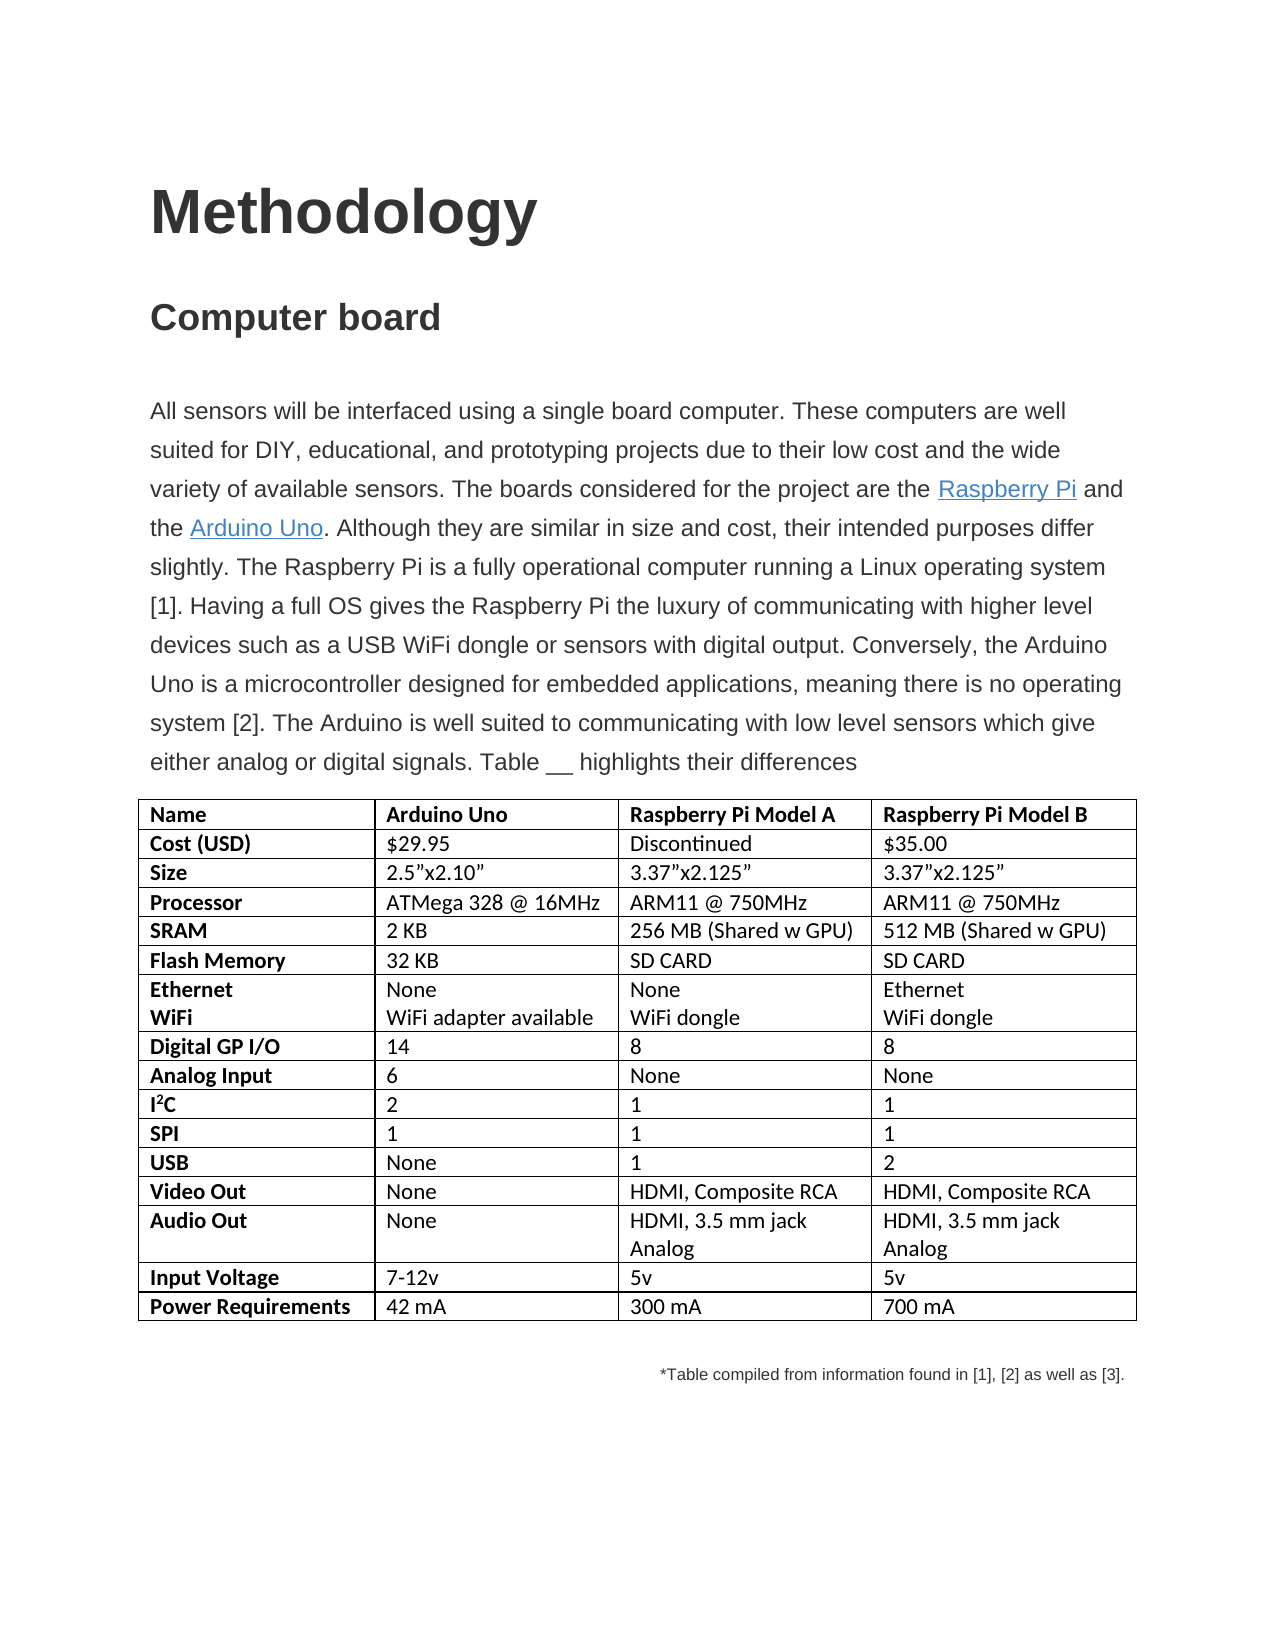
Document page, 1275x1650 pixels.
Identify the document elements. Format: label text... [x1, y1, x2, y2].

table_cell 1 [619, 1090, 871, 1118]
text *Table compiled from information found in [1], [2] as well as [3]. [150, 1345, 1125, 1384]
table_cell None [376, 1206, 618, 1262]
table_cell 1 [376, 1119, 618, 1147]
table_cell HDMI, 3.5 mm jack Analog [619, 1206, 871, 1262]
table_cell 2 [872, 1148, 1136, 1176]
table_cell HDMI, Composite RCA [619, 1177, 871, 1205]
table_cell I2C [139, 1090, 374, 1118]
table_cell HDMI, 3.5 mm jack Analog [872, 1206, 1136, 1262]
table_cell 300 mA [619, 1293, 871, 1320]
table_cell 3.37”x2.125” [872, 859, 1136, 887]
table_cell None [619, 1061, 871, 1089]
table_cell 256 MB (Shared w GPU) [619, 917, 871, 945]
table_cell 42 mA [376, 1293, 618, 1320]
table_cell None WiFi adapter available [376, 975, 618, 1031]
text Computer board [150, 295, 1125, 338]
table_cell 3.37”x2.125” [619, 859, 871, 887]
table_cell $35.00 [872, 830, 1136, 857]
table_cell 1 [872, 1119, 1136, 1147]
table_cell USB [139, 1148, 374, 1176]
table_cell 512 MB (Shared w GPU) [872, 917, 1136, 945]
table_cell Flash Memory [139, 946, 374, 974]
table_cell SRAM [139, 917, 374, 945]
table_cell SPI [139, 1119, 374, 1147]
table_cell ARM11 @ 750MHz [619, 888, 871, 916]
table_cell 7-12v [376, 1263, 618, 1291]
table_cell None [376, 1177, 618, 1205]
table_cell 2 KB [376, 917, 618, 945]
table_cell ARM11 @ 750MHz [872, 888, 1136, 916]
table_cell Cost (USD) [139, 830, 374, 857]
table_cell Ethernet WiFi [139, 975, 374, 1031]
table_cell 6 [376, 1061, 618, 1089]
table_cell Input Voltage [139, 1263, 374, 1291]
table_cell 8 [872, 1032, 1136, 1060]
table_header Raspberry Pi Model B [872, 800, 1136, 828]
table_cell Audio Out [139, 1206, 374, 1262]
table_cell Processor [139, 888, 374, 916]
table_cell SD CARD [619, 946, 871, 974]
table_cell Analog Input [139, 1061, 374, 1089]
table_cell 8 [619, 1032, 871, 1060]
table_cell HDMI, Composite RCA [872, 1177, 1136, 1205]
text All sensors will be interfaced using a single board computer. These computers are well suited for DIY, educational, and prototyping projects due to their low cost and the wide variety of available sensors. The boards considered for the project are the Raspberry Pi and the Arduino Uno. Although they are similar in size and cost, their intended purposes differ slightly. The Raspberry Pi is a fully operational computer running a Linux operating system [1]. Having a full OS gives the Raspberry Pi the luxury of communicating with higher level devices such as a USB WiFi dongle or sensors with digital output. Conversely, the Arduino Uno is a microcontroller designed for embedded applications, meaning there is no operating system [2]. The Arduino is well suited to communicating with low level sensors which give either analog or digital signals. Table __ highlights their differences [150, 385, 1125, 776]
table_cell 2.5”x2.10” [376, 859, 618, 887]
text Methodology [150, 175, 1125, 247]
table_cell ATMega 328 @ 16MHz [376, 888, 618, 916]
table_cell None [376, 1148, 618, 1176]
table_cell 5v [619, 1263, 871, 1291]
table_header Raspberry Pi Model A [619, 800, 871, 828]
table_cell Discontinued [619, 830, 871, 857]
table_cell 14 [376, 1032, 618, 1060]
table_cell 700 mA [872, 1293, 1136, 1320]
table_cell None WiFi dongle [619, 975, 871, 1031]
table_header Arduino Uno [376, 800, 618, 828]
table_cell Power Requirements [139, 1293, 374, 1320]
table_cell 1 [619, 1119, 871, 1147]
table_cell Digital GP I/O [139, 1032, 374, 1060]
table_cell Size [139, 859, 374, 887]
table_cell $29.95 [376, 830, 618, 857]
table_cell 1 [872, 1090, 1136, 1118]
table_cell 32 KB [376, 946, 618, 974]
table_cell 1 [619, 1148, 871, 1176]
table_cell 5v [872, 1263, 1136, 1291]
table_cell Video Out [139, 1177, 374, 1205]
table_cell Ethernet WiFi dongle [872, 975, 1136, 1031]
table_cell SD CARD [872, 946, 1136, 974]
table_cell 2 [376, 1090, 618, 1118]
table_cell None [872, 1061, 1136, 1089]
table_header Name [139, 800, 374, 828]
